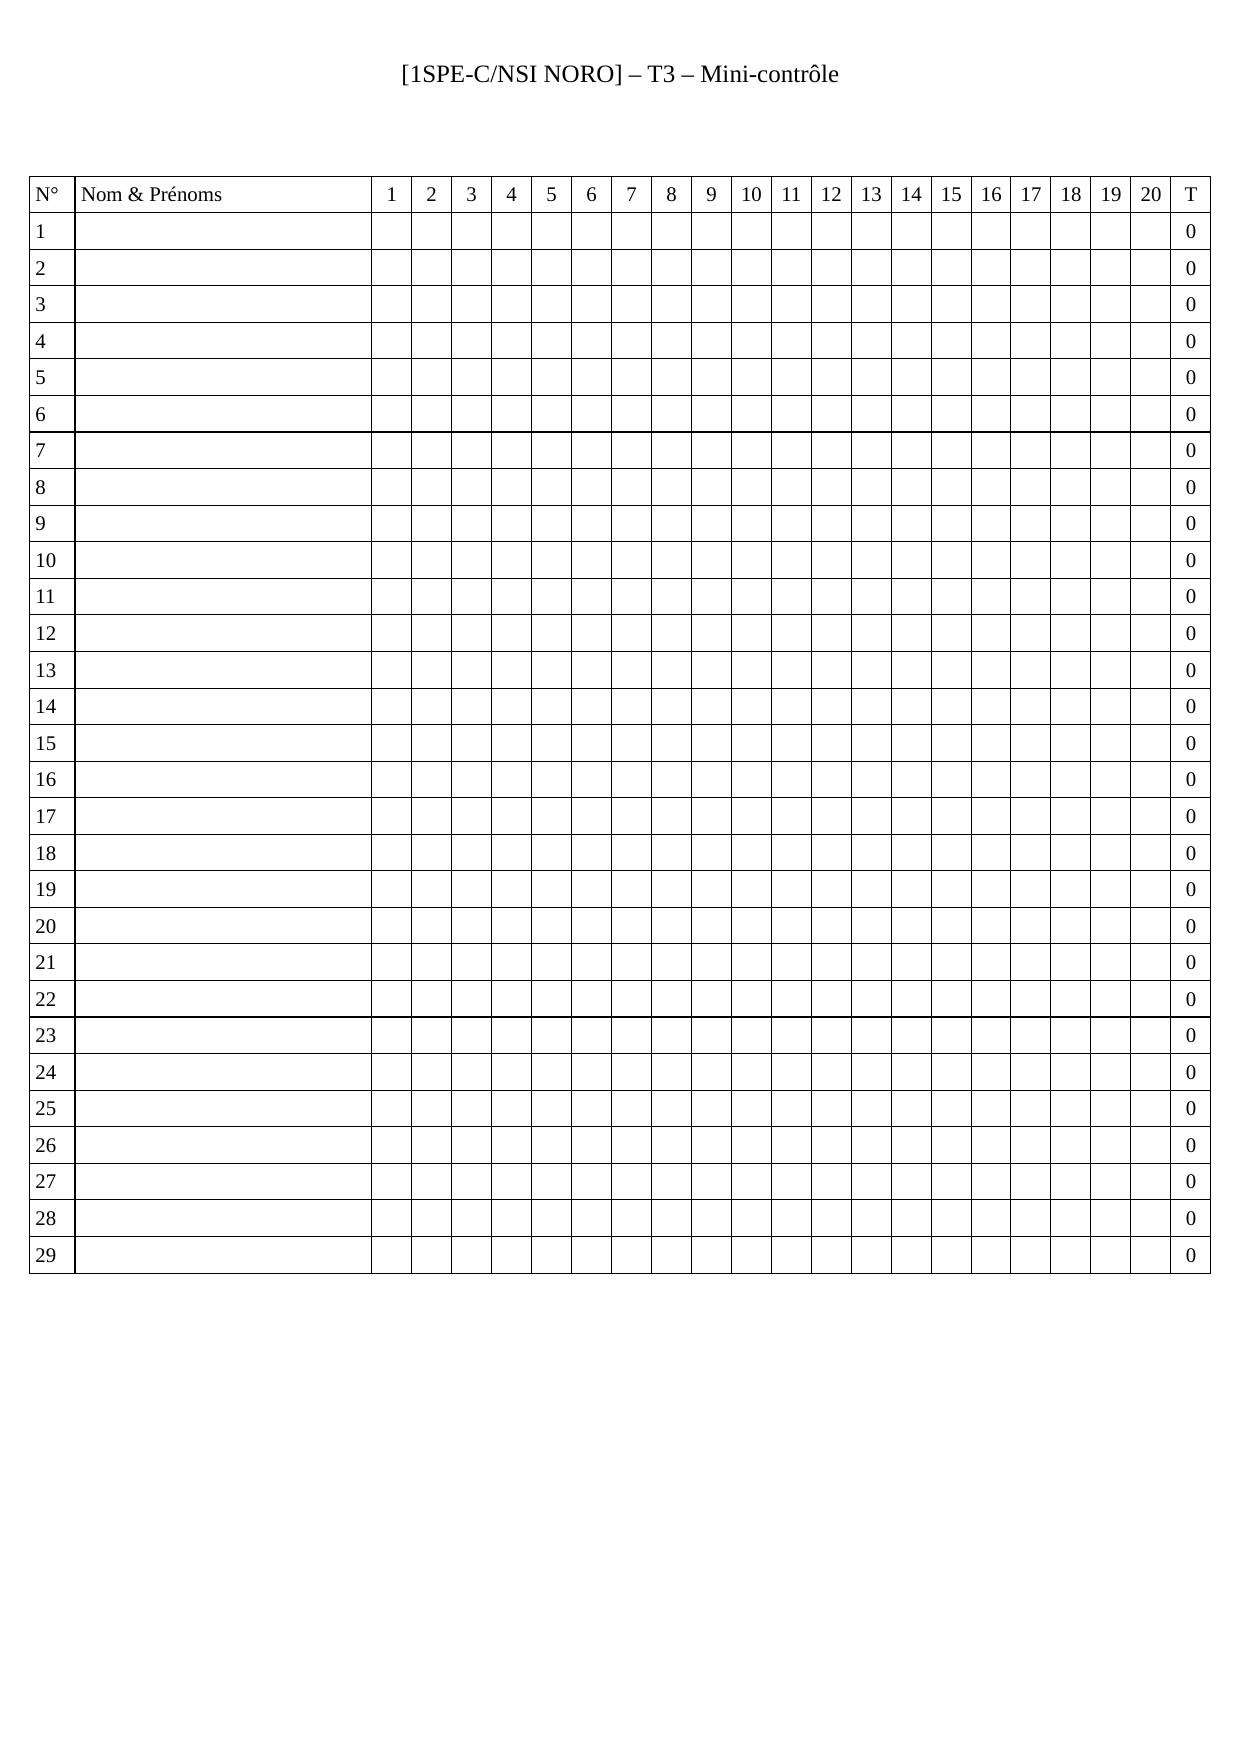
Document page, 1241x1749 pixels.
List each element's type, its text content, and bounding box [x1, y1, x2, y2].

table_cell [572, 798, 611, 834]
table_cell [932, 213, 971, 249]
table_cell [1091, 1018, 1130, 1053]
table_cell [452, 1164, 491, 1199]
table_cell [492, 286, 531, 322]
table_cell [76, 835, 371, 870]
table_cell [932, 871, 971, 907]
table_cell [772, 286, 811, 322]
table_cell [892, 944, 931, 980]
table_cell [1011, 250, 1050, 285]
table_cell [1051, 798, 1090, 834]
table_cell 3 [30, 286, 74, 322]
table_cell [1011, 1237, 1050, 1272]
table_header 5 [532, 177, 571, 212]
table_cell [972, 981, 1010, 1016]
table_cell [1051, 944, 1090, 980]
table_cell [892, 1237, 931, 1272]
table_cell [932, 1091, 971, 1126]
table_cell 2 [30, 250, 74, 285]
table_cell [1011, 871, 1050, 907]
table_header 6 [572, 177, 611, 212]
table_cell [812, 944, 851, 980]
table_cell 0 [1171, 323, 1210, 358]
table_cell [532, 1164, 571, 1199]
table_cell [492, 652, 531, 687]
table_cell [732, 286, 771, 322]
table_cell [652, 1164, 691, 1199]
table_cell [572, 1054, 611, 1089]
table_cell [852, 1164, 891, 1199]
table_cell [1051, 762, 1090, 797]
table_cell [412, 213, 451, 249]
table_cell [1051, 1200, 1090, 1236]
table_cell [692, 359, 731, 395]
table_cell [76, 579, 371, 614]
table_cell [612, 835, 651, 870]
table_cell [772, 615, 811, 651]
table_cell [1091, 689, 1130, 724]
table_cell [572, 359, 611, 395]
table_cell [372, 433, 411, 468]
table_cell [572, 1018, 611, 1053]
table_cell [692, 1164, 731, 1199]
table_cell [1091, 835, 1130, 870]
table_cell [892, 359, 931, 395]
table_cell [892, 250, 931, 285]
table_cell [932, 579, 971, 614]
table_cell [1011, 762, 1050, 797]
table_cell 0 [1171, 1018, 1210, 1053]
table_cell [972, 396, 1010, 431]
table_header N° [30, 177, 74, 212]
table_cell 20 [30, 908, 74, 943]
table_cell [732, 469, 771, 504]
table_cell 0 [1171, 250, 1210, 285]
table_cell [1011, 689, 1050, 724]
table_cell [492, 1237, 531, 1272]
table_header 4 [492, 177, 531, 212]
table_cell [1091, 323, 1130, 358]
table_cell [732, 944, 771, 980]
table_cell [76, 469, 371, 504]
table_cell [772, 835, 811, 870]
table_cell [1051, 506, 1090, 541]
table_cell [772, 579, 811, 614]
table_cell [1051, 213, 1090, 249]
table_cell [652, 944, 691, 980]
table_cell [76, 725, 371, 761]
table_cell [772, 944, 811, 980]
table_cell [892, 506, 931, 541]
table_cell [372, 652, 411, 687]
table_cell [652, 396, 691, 431]
table_cell 15 [30, 725, 74, 761]
table_cell [812, 213, 851, 249]
table_cell [932, 908, 971, 943]
table_cell [852, 250, 891, 285]
table_cell [812, 396, 851, 431]
table_cell [412, 615, 451, 651]
table_cell [1051, 323, 1090, 358]
table_cell [1011, 944, 1050, 980]
table_cell [1091, 762, 1130, 797]
table_cell [572, 506, 611, 541]
table_cell [652, 542, 691, 578]
table_cell 26 [30, 1127, 74, 1163]
table_cell [812, 359, 851, 395]
table_cell 0 [1171, 798, 1210, 834]
table_cell [892, 469, 931, 504]
table_cell [972, 1200, 1010, 1236]
table_cell 0 [1171, 469, 1210, 504]
table_cell [452, 286, 491, 322]
table_cell [692, 944, 731, 980]
table_cell [892, 286, 931, 322]
table_cell [572, 1200, 611, 1236]
table_cell [1131, 1200, 1170, 1236]
table_cell [76, 944, 371, 980]
table_cell [1091, 359, 1130, 395]
table_cell [732, 762, 771, 797]
table_cell [932, 359, 971, 395]
table_cell [892, 1164, 931, 1199]
table_cell [1131, 652, 1170, 687]
table_cell [372, 725, 411, 761]
table_cell [612, 506, 651, 541]
table_cell [372, 798, 411, 834]
table_cell [76, 762, 371, 797]
table_cell [1011, 323, 1050, 358]
table_header 1 [372, 177, 411, 212]
table_cell [452, 542, 491, 578]
table_cell [1131, 981, 1170, 1016]
table_cell 0 [1171, 579, 1210, 614]
table_cell [1011, 652, 1050, 687]
table_cell [1051, 981, 1090, 1016]
table_cell [732, 1127, 771, 1163]
table_cell [812, 542, 851, 578]
table_header 12 [812, 177, 851, 212]
table_cell [1051, 725, 1090, 761]
table_cell [572, 1237, 611, 1272]
table_cell [1051, 359, 1090, 395]
table_cell [452, 689, 491, 724]
table_cell [812, 1091, 851, 1126]
table_cell [932, 1237, 971, 1272]
table_cell [852, 835, 891, 870]
table_cell [372, 1127, 411, 1163]
table_cell [852, 359, 891, 395]
table_cell [412, 908, 451, 943]
table_cell [372, 835, 411, 870]
table_cell [852, 506, 891, 541]
table_cell [492, 908, 531, 943]
table_cell [532, 615, 571, 651]
table_cell [1091, 725, 1130, 761]
table_cell [372, 250, 411, 285]
table_cell 0 [1171, 286, 1210, 322]
table_cell [612, 579, 651, 614]
table_cell [412, 250, 451, 285]
table_cell [852, 689, 891, 724]
table_cell [852, 762, 891, 797]
table_cell [572, 433, 611, 468]
table_cell 0 [1171, 506, 1210, 541]
table_cell [1051, 433, 1090, 468]
table_cell 5 [30, 359, 74, 395]
table_cell [772, 652, 811, 687]
table_cell [852, 1237, 891, 1272]
table_cell 0 [1171, 1091, 1210, 1126]
table_cell [1051, 835, 1090, 870]
table_cell [492, 469, 531, 504]
table_cell [452, 1054, 491, 1089]
table_cell [772, 250, 811, 285]
table_cell [492, 762, 531, 797]
table_cell [492, 981, 531, 1016]
table_cell [412, 652, 451, 687]
table_cell 0 [1171, 1054, 1210, 1089]
table_cell [932, 542, 971, 578]
table_cell [372, 981, 411, 1016]
table_cell [372, 1200, 411, 1236]
table_cell [572, 725, 611, 761]
table_cell [412, 323, 451, 358]
table_cell [1091, 981, 1130, 1016]
table_cell [452, 250, 491, 285]
table_cell [1011, 1164, 1050, 1199]
table_cell [1051, 615, 1090, 651]
table_cell [372, 871, 411, 907]
table_cell [372, 506, 411, 541]
table_header 3 [452, 177, 491, 212]
table_cell [652, 689, 691, 724]
table_cell 0 [1171, 689, 1210, 724]
table_cell [692, 871, 731, 907]
table_cell [692, 908, 731, 943]
table_cell [812, 762, 851, 797]
table_cell [492, 615, 531, 651]
table_cell [1091, 469, 1130, 504]
table_cell [652, 615, 691, 651]
table_header 17 [1011, 177, 1050, 212]
table_cell [892, 1127, 931, 1163]
table_cell [652, 579, 691, 614]
table_cell [652, 1054, 691, 1089]
table_cell [652, 725, 691, 761]
table_cell [932, 762, 971, 797]
table_cell [932, 1164, 971, 1199]
table_cell [1131, 250, 1170, 285]
table_cell [972, 542, 1010, 578]
table_cell [76, 1091, 371, 1126]
table_header T [1171, 177, 1210, 212]
table_header 9 [692, 177, 731, 212]
table_cell [972, 798, 1010, 834]
table_cell [652, 1018, 691, 1053]
table_cell [372, 469, 411, 504]
table_header 20 [1131, 177, 1170, 212]
table_cell [732, 433, 771, 468]
table_cell [932, 1127, 971, 1163]
table_cell [612, 652, 651, 687]
table_cell [1091, 1200, 1130, 1236]
table_cell [892, 908, 931, 943]
table_cell [692, 323, 731, 358]
table_cell [1131, 396, 1170, 431]
table_cell [692, 542, 731, 578]
table_cell [372, 1018, 411, 1053]
table_cell [412, 1237, 451, 1272]
table_cell [972, 689, 1010, 724]
table_cell [972, 1091, 1010, 1126]
table_cell [852, 1091, 891, 1126]
table_cell [972, 1018, 1010, 1053]
table_cell [452, 1091, 491, 1126]
table_cell [772, 798, 811, 834]
table_cell [372, 213, 411, 249]
table_cell [652, 323, 691, 358]
table_cell [732, 542, 771, 578]
table_cell [932, 506, 971, 541]
table_cell [972, 944, 1010, 980]
table_cell [732, 652, 771, 687]
table_cell [452, 323, 491, 358]
table_cell [452, 579, 491, 614]
table_cell [932, 725, 971, 761]
table_cell [1051, 652, 1090, 687]
table_cell 0 [1171, 981, 1210, 1016]
table_cell [492, 798, 531, 834]
table_header 15 [932, 177, 971, 212]
table_cell [1091, 1054, 1130, 1089]
table_cell [772, 908, 811, 943]
table_cell [1131, 579, 1170, 614]
table_cell [812, 579, 851, 614]
table_cell [772, 323, 811, 358]
table_cell 1 [30, 213, 74, 249]
table_cell [76, 506, 371, 541]
table_cell [532, 542, 571, 578]
table_cell [612, 944, 651, 980]
table_cell [892, 579, 931, 614]
table_cell [772, 725, 811, 761]
table_cell [732, 725, 771, 761]
table_cell [612, 469, 651, 504]
table_cell [772, 1018, 811, 1053]
table_cell 10 [30, 542, 74, 578]
table_cell [932, 396, 971, 431]
table_cell [492, 433, 531, 468]
table_cell [612, 908, 651, 943]
table_cell [412, 1091, 451, 1126]
table_cell [372, 323, 411, 358]
table_cell [612, 433, 651, 468]
table_cell [1011, 1018, 1050, 1053]
table_cell [532, 433, 571, 468]
table_cell [652, 1237, 691, 1272]
table_cell [1091, 1237, 1130, 1272]
table_cell [812, 908, 851, 943]
table_cell 0 [1171, 762, 1210, 797]
table_cell [1091, 944, 1130, 980]
table_cell [892, 1018, 931, 1053]
table_cell [1131, 359, 1170, 395]
table_cell [612, 1164, 651, 1199]
table_cell [1011, 213, 1050, 249]
table_cell [692, 1054, 731, 1089]
table_cell [1011, 579, 1050, 614]
table_cell [1051, 250, 1090, 285]
table_cell [572, 615, 611, 651]
table_cell [492, 250, 531, 285]
table_cell [732, 396, 771, 431]
table_cell [572, 981, 611, 1016]
table_cell [452, 469, 491, 504]
table_cell [452, 359, 491, 395]
table_cell [1091, 908, 1130, 943]
table_cell [412, 689, 451, 724]
table_cell [1131, 323, 1170, 358]
table_header 16 [972, 177, 1010, 212]
table_cell [1011, 908, 1050, 943]
table_header 13 [852, 177, 891, 212]
table_cell [452, 506, 491, 541]
table_cell [532, 396, 571, 431]
table_cell [492, 506, 531, 541]
table_header 10 [732, 177, 771, 212]
table_cell [372, 359, 411, 395]
table_cell [852, 433, 891, 468]
table_cell [412, 1054, 451, 1089]
table_cell [76, 689, 371, 724]
table_cell [932, 323, 971, 358]
table_cell [452, 1200, 491, 1236]
table_cell [532, 1127, 571, 1163]
table_cell [732, 835, 771, 870]
table_cell [1091, 1127, 1130, 1163]
table_cell [412, 359, 451, 395]
table_cell [932, 981, 971, 1016]
table_cell [852, 579, 891, 614]
table_cell [412, 542, 451, 578]
table_cell 0 [1171, 725, 1210, 761]
table_cell [1091, 286, 1130, 322]
table_header 19 [1091, 177, 1130, 212]
table_cell [372, 944, 411, 980]
table_cell [972, 323, 1010, 358]
table_cell [812, 1018, 851, 1053]
table_cell [812, 798, 851, 834]
table_cell [692, 506, 731, 541]
table_cell [1051, 689, 1090, 724]
table_cell [772, 542, 811, 578]
table_cell [1131, 908, 1170, 943]
table_cell [572, 323, 611, 358]
table_cell [492, 835, 531, 870]
table_cell 9 [30, 506, 74, 541]
table_cell [532, 1091, 571, 1126]
table_cell [492, 1018, 531, 1053]
table_cell [772, 469, 811, 504]
table_cell [372, 396, 411, 431]
table_cell [772, 1054, 811, 1089]
table_cell [532, 944, 571, 980]
table_cell [1011, 359, 1050, 395]
table_cell [652, 359, 691, 395]
table_cell [892, 762, 931, 797]
table_cell [76, 213, 371, 249]
table_cell [852, 652, 891, 687]
table_cell [76, 1018, 371, 1053]
table_cell [852, 615, 891, 651]
table_cell [452, 725, 491, 761]
table_cell 0 [1171, 1237, 1210, 1272]
table_cell [772, 1164, 811, 1199]
table_cell [612, 323, 651, 358]
table_cell [76, 908, 371, 943]
table_cell 19 [30, 871, 74, 907]
table_cell [692, 396, 731, 431]
table_cell 0 [1171, 652, 1210, 687]
table_cell [772, 359, 811, 395]
table_cell [452, 981, 491, 1016]
table_cell 23 [30, 1018, 74, 1053]
table_cell [812, 1164, 851, 1199]
table_cell [492, 323, 531, 358]
table_cell [372, 908, 411, 943]
table_cell 0 [1171, 1200, 1210, 1236]
table_cell [76, 396, 371, 431]
table_cell [1011, 1200, 1050, 1236]
table_cell [572, 542, 611, 578]
table_cell [412, 433, 451, 468]
table_cell [452, 213, 491, 249]
table_cell [492, 689, 531, 724]
table_cell [932, 652, 971, 687]
table_cell [452, 1018, 491, 1053]
table_cell [652, 213, 691, 249]
table_cell [852, 1127, 891, 1163]
table_cell [532, 359, 571, 395]
table_cell [972, 652, 1010, 687]
table_cell [852, 1200, 891, 1236]
table_cell 0 [1171, 213, 1210, 249]
table_cell [1131, 944, 1170, 980]
table_cell [812, 615, 851, 651]
table_cell [1091, 396, 1130, 431]
table_cell [1051, 1237, 1090, 1272]
table_cell 0 [1171, 944, 1210, 980]
table_cell [492, 871, 531, 907]
table_cell [892, 871, 931, 907]
table_cell [412, 579, 451, 614]
table_cell [1091, 250, 1130, 285]
table_cell [452, 615, 491, 651]
table_cell [412, 798, 451, 834]
table_cell [932, 250, 971, 285]
table_cell [76, 1054, 371, 1089]
table_cell [76, 433, 371, 468]
table_cell [572, 396, 611, 431]
table_cell [852, 323, 891, 358]
table_cell [692, 835, 731, 870]
table_cell [972, 469, 1010, 504]
table_cell [412, 1200, 451, 1236]
table_cell [692, 689, 731, 724]
table_cell [812, 1127, 851, 1163]
table_cell [532, 1200, 571, 1236]
table_cell [972, 1127, 1010, 1163]
table_cell [452, 433, 491, 468]
table_cell [1091, 1091, 1130, 1126]
table_cell [492, 213, 531, 249]
table_cell [1131, 725, 1170, 761]
table_cell [652, 798, 691, 834]
table_cell [412, 1018, 451, 1053]
table_cell [452, 652, 491, 687]
table_cell [76, 652, 371, 687]
table_cell 8 [30, 469, 74, 504]
table_cell [372, 1091, 411, 1126]
table_header 18 [1051, 177, 1090, 212]
table_cell [692, 798, 731, 834]
table_cell [612, 396, 651, 431]
table_cell 17 [30, 798, 74, 834]
table_cell 11 [30, 579, 74, 614]
table_cell [532, 1054, 571, 1089]
table_cell [732, 1091, 771, 1126]
table_cell [452, 1127, 491, 1163]
table_cell [932, 615, 971, 651]
table_cell [1091, 652, 1130, 687]
table_cell [852, 286, 891, 322]
table_cell [76, 798, 371, 834]
table_cell [572, 250, 611, 285]
table_cell [612, 871, 651, 907]
table_cell [652, 652, 691, 687]
table_cell [1131, 798, 1170, 834]
table_cell [812, 433, 851, 468]
table_cell [932, 286, 971, 322]
table_cell [1011, 469, 1050, 504]
table_cell [892, 542, 931, 578]
table_cell [892, 1200, 931, 1236]
table_cell [372, 1054, 411, 1089]
table_cell [772, 1200, 811, 1236]
table_cell [612, 359, 651, 395]
table_cell [1011, 798, 1050, 834]
table_cell [972, 615, 1010, 651]
table_cell [76, 542, 371, 578]
table_cell [572, 579, 611, 614]
table_cell [732, 689, 771, 724]
table_cell 21 [30, 944, 74, 980]
table_cell [1091, 798, 1130, 834]
table_cell [972, 871, 1010, 907]
table_cell [892, 323, 931, 358]
table_cell [1131, 1018, 1170, 1053]
table_cell 0 [1171, 542, 1210, 578]
table_cell [1051, 1018, 1090, 1053]
table_cell [652, 908, 691, 943]
table_cell [532, 506, 571, 541]
table_cell [852, 871, 891, 907]
table_cell [76, 323, 371, 358]
table_header Nom & Prénoms [76, 177, 371, 212]
table_cell [1051, 1127, 1090, 1163]
table_cell [1091, 433, 1130, 468]
table_cell [612, 762, 651, 797]
table_cell [372, 542, 411, 578]
table_cell [772, 396, 811, 431]
table_cell [812, 689, 851, 724]
table_cell [452, 396, 491, 431]
table_cell [772, 689, 811, 724]
table_cell [1131, 1164, 1170, 1199]
table_cell [572, 1127, 611, 1163]
table_cell [932, 433, 971, 468]
table_header 7 [612, 177, 651, 212]
table_cell [492, 1164, 531, 1199]
table_cell [612, 725, 651, 761]
table_cell [692, 725, 731, 761]
table_cell [732, 798, 771, 834]
table_cell [1051, 469, 1090, 504]
table_cell [932, 835, 971, 870]
table_cell [852, 542, 891, 578]
table_cell [812, 1237, 851, 1272]
table_cell [1051, 1054, 1090, 1089]
table_cell [932, 689, 971, 724]
table_cell 14 [30, 689, 74, 724]
table_cell [1011, 615, 1050, 651]
table_cell 13 [30, 652, 74, 687]
table_cell [76, 250, 371, 285]
table_cell [812, 835, 851, 870]
table_cell [372, 286, 411, 322]
table_cell [732, 1018, 771, 1053]
table_cell [652, 250, 691, 285]
table_cell [892, 396, 931, 431]
table_cell [772, 433, 811, 468]
table_cell [972, 213, 1010, 249]
table_cell [412, 506, 451, 541]
table_cell [372, 762, 411, 797]
table_cell [612, 1091, 651, 1126]
table_cell [892, 615, 931, 651]
table_cell [572, 1091, 611, 1126]
table_cell [1051, 908, 1090, 943]
table_cell [1131, 286, 1170, 322]
table_cell [972, 286, 1010, 322]
table_cell [572, 286, 611, 322]
table_cell [852, 1054, 891, 1089]
table_cell [812, 506, 851, 541]
table_cell [1091, 579, 1130, 614]
table_cell [1091, 1164, 1130, 1199]
table_cell [1131, 1237, 1170, 1272]
table_cell 16 [30, 762, 74, 797]
table_cell [452, 871, 491, 907]
table_header 14 [892, 177, 931, 212]
table_cell [532, 323, 571, 358]
table_cell [76, 359, 371, 395]
table_cell [1011, 286, 1050, 322]
table_cell [532, 689, 571, 724]
table_cell [1091, 871, 1130, 907]
table_cell 12 [30, 615, 74, 651]
table_cell [812, 250, 851, 285]
table_cell [412, 871, 451, 907]
table_cell [692, 1200, 731, 1236]
table_cell [1051, 286, 1090, 322]
table_cell [612, 615, 651, 651]
table_cell [532, 469, 571, 504]
table_cell [932, 1054, 971, 1089]
table_cell [492, 1200, 531, 1236]
table_cell [532, 1237, 571, 1272]
table_cell [572, 908, 611, 943]
table_cell [692, 1091, 731, 1126]
table_cell [492, 396, 531, 431]
table_cell [412, 286, 451, 322]
table_cell [652, 981, 691, 1016]
table_cell [812, 469, 851, 504]
table_cell [732, 323, 771, 358]
table_cell [492, 542, 531, 578]
table_cell [772, 506, 811, 541]
table_cell [1051, 871, 1090, 907]
table_cell [612, 798, 651, 834]
table_cell [812, 871, 851, 907]
table_cell [1131, 213, 1170, 249]
table_cell [972, 433, 1010, 468]
table_cell 0 [1171, 908, 1210, 943]
table_cell [852, 469, 891, 504]
table_cell [692, 615, 731, 651]
table_cell [532, 908, 571, 943]
table_cell [76, 981, 371, 1016]
table_cell [972, 835, 1010, 870]
table_cell [692, 981, 731, 1016]
table_cell [892, 433, 931, 468]
table_cell [1131, 469, 1170, 504]
table_cell [732, 1164, 771, 1199]
table_cell [612, 250, 651, 285]
table_cell [76, 1237, 371, 1272]
table_cell [532, 871, 571, 907]
table_cell [732, 506, 771, 541]
table_cell [772, 871, 811, 907]
table_cell [372, 1237, 411, 1272]
table_cell [652, 433, 691, 468]
table_cell [532, 981, 571, 1016]
table_cell [1051, 1091, 1090, 1126]
table_cell [812, 323, 851, 358]
table_cell [772, 762, 811, 797]
table_cell [812, 1054, 851, 1089]
table_cell [412, 725, 451, 761]
table_cell [572, 469, 611, 504]
table_cell [612, 213, 651, 249]
table_cell [452, 908, 491, 943]
table_cell [1131, 689, 1170, 724]
table_cell [772, 213, 811, 249]
table_cell [652, 1127, 691, 1163]
table_cell [532, 798, 571, 834]
table_cell [852, 725, 891, 761]
table_cell [572, 1164, 611, 1199]
table_cell [892, 798, 931, 834]
table_cell [972, 1054, 1010, 1089]
table_cell [652, 1091, 691, 1126]
table_cell [1011, 1054, 1050, 1089]
table_cell [1131, 1091, 1170, 1126]
table_cell 4 [30, 323, 74, 358]
table_cell [812, 725, 851, 761]
table_cell [492, 1127, 531, 1163]
table_cell [412, 396, 451, 431]
table_cell [612, 1018, 651, 1053]
table_cell 0 [1171, 359, 1210, 395]
table_cell [1131, 835, 1170, 870]
table_cell 0 [1171, 1164, 1210, 1199]
table_cell [892, 1054, 931, 1089]
table_cell [572, 762, 611, 797]
table_cell [1131, 506, 1170, 541]
table_cell [812, 981, 851, 1016]
table_cell [412, 1127, 451, 1163]
table_cell [452, 762, 491, 797]
table_cell [652, 1200, 691, 1236]
table_cell 24 [30, 1054, 74, 1089]
table_cell [892, 725, 931, 761]
table_cell [1011, 835, 1050, 870]
table_cell [1131, 433, 1170, 468]
table_cell [1131, 871, 1170, 907]
table_cell [692, 762, 731, 797]
table_cell [652, 835, 691, 870]
table_cell [932, 798, 971, 834]
table_cell [532, 652, 571, 687]
table_cell [692, 1018, 731, 1053]
table_cell [492, 1054, 531, 1089]
table_cell [532, 725, 571, 761]
table_cell 27 [30, 1164, 74, 1199]
table_cell [1011, 506, 1050, 541]
table_cell [892, 652, 931, 687]
table_cell [772, 1237, 811, 1272]
table_cell [852, 798, 891, 834]
table_cell [1051, 396, 1090, 431]
table_cell [76, 286, 371, 322]
table_cell [1131, 615, 1170, 651]
table_cell [852, 944, 891, 980]
table_cell [692, 433, 731, 468]
table_cell [852, 396, 891, 431]
table_cell [412, 469, 451, 504]
table_cell [972, 762, 1010, 797]
table_cell [1011, 396, 1050, 431]
table_cell [972, 725, 1010, 761]
table_cell [1131, 542, 1170, 578]
table_cell [1131, 1127, 1170, 1163]
table_cell [452, 835, 491, 870]
table_cell [372, 579, 411, 614]
table_cell [1051, 542, 1090, 578]
table_cell [492, 1091, 531, 1126]
table_cell [612, 1200, 651, 1236]
table_cell [652, 762, 691, 797]
table_cell [572, 835, 611, 870]
table_cell [76, 1127, 371, 1163]
table_cell [852, 981, 891, 1016]
table_cell 0 [1171, 1127, 1210, 1163]
table_cell [612, 542, 651, 578]
table_cell [972, 908, 1010, 943]
table_cell [932, 944, 971, 980]
table_cell [972, 579, 1010, 614]
table_cell [732, 359, 771, 395]
table_cell [892, 835, 931, 870]
table_cell [692, 286, 731, 322]
table_cell [852, 213, 891, 249]
table_cell [532, 286, 571, 322]
table_cell [732, 250, 771, 285]
table_cell [732, 908, 771, 943]
table_cell [492, 725, 531, 761]
table_cell [972, 1237, 1010, 1272]
table_cell [76, 615, 371, 651]
table_cell [772, 1091, 811, 1126]
table_cell 6 [30, 396, 74, 431]
table_cell [412, 944, 451, 980]
table_cell [692, 469, 731, 504]
table_cell [532, 1018, 571, 1053]
table_cell [732, 1200, 771, 1236]
table_cell [812, 1200, 851, 1236]
table_cell [532, 213, 571, 249]
table_cell [1091, 615, 1130, 651]
table_cell [492, 579, 531, 614]
table_cell [892, 1091, 931, 1126]
table_cell [612, 1054, 651, 1089]
table_cell [1011, 981, 1050, 1016]
table_cell 0 [1171, 433, 1210, 468]
table_cell [492, 944, 531, 980]
table_header 8 [652, 177, 691, 212]
table_cell [412, 762, 451, 797]
table_cell 0 [1171, 871, 1210, 907]
table_cell [452, 944, 491, 980]
table_cell [412, 981, 451, 1016]
table_cell [372, 1164, 411, 1199]
table_cell [812, 652, 851, 687]
table_cell [812, 286, 851, 322]
table_cell [1051, 1164, 1090, 1199]
table_cell [732, 1054, 771, 1089]
table_cell 0 [1171, 835, 1210, 870]
table_cell [772, 981, 811, 1016]
table_cell [532, 250, 571, 285]
table_cell [572, 871, 611, 907]
table_cell [532, 579, 571, 614]
table_cell [532, 835, 571, 870]
table_cell [412, 1164, 451, 1199]
table_cell [1011, 1127, 1050, 1163]
table_cell [76, 871, 371, 907]
table_cell [692, 1127, 731, 1163]
table_cell [612, 689, 651, 724]
table_cell [692, 1237, 731, 1272]
table_cell [892, 213, 931, 249]
table_cell [452, 798, 491, 834]
table_cell [572, 944, 611, 980]
table_cell 22 [30, 981, 74, 1016]
table_cell [932, 469, 971, 504]
table_cell [532, 762, 571, 797]
table_cell [1091, 506, 1130, 541]
table_cell [412, 835, 451, 870]
table_cell [1011, 725, 1050, 761]
table_cell [612, 981, 651, 1016]
table_cell [572, 689, 611, 724]
table_header 2 [412, 177, 451, 212]
table_cell [692, 579, 731, 614]
table_cell [492, 359, 531, 395]
table_cell [372, 615, 411, 651]
table_cell [892, 689, 931, 724]
table_cell [972, 1164, 1010, 1199]
table_cell 7 [30, 433, 74, 468]
table_cell 28 [30, 1200, 74, 1236]
table_cell [732, 1237, 771, 1272]
table_cell [1011, 1091, 1050, 1126]
table_cell 0 [1171, 615, 1210, 651]
table_cell 25 [30, 1091, 74, 1126]
table_cell [1091, 213, 1130, 249]
table_cell [76, 1200, 371, 1236]
table_cell [892, 981, 931, 1016]
table_cell [852, 908, 891, 943]
table_cell [612, 1127, 651, 1163]
table_cell 29 [30, 1237, 74, 1272]
table_cell [732, 871, 771, 907]
table_cell [692, 652, 731, 687]
table_cell [572, 213, 611, 249]
table_cell [972, 250, 1010, 285]
table_cell [692, 250, 731, 285]
table_cell [1011, 542, 1050, 578]
table_header 11 [772, 177, 811, 212]
table_cell [76, 1164, 371, 1199]
table_cell [652, 506, 691, 541]
table_cell [772, 1127, 811, 1163]
table_cell [852, 1018, 891, 1053]
table_cell [1131, 1054, 1170, 1089]
table_cell [612, 1237, 651, 1272]
table_cell 0 [1171, 396, 1210, 431]
table_cell [1091, 542, 1130, 578]
table_cell [732, 615, 771, 651]
table_cell [932, 1018, 971, 1053]
table_cell [1131, 762, 1170, 797]
table_cell [932, 1200, 971, 1236]
table_cell [732, 579, 771, 614]
table_cell [692, 213, 731, 249]
table_cell [732, 213, 771, 249]
table_cell [452, 1237, 491, 1272]
table_cell [652, 469, 691, 504]
table_cell [372, 689, 411, 724]
table_cell [652, 871, 691, 907]
table_cell [1051, 579, 1090, 614]
table_cell [652, 286, 691, 322]
table_cell [972, 506, 1010, 541]
table_cell 18 [30, 835, 74, 870]
table_cell [572, 652, 611, 687]
table_cell [732, 981, 771, 1016]
table_cell [972, 359, 1010, 395]
table_cell [612, 286, 651, 322]
table_cell [1011, 433, 1050, 468]
